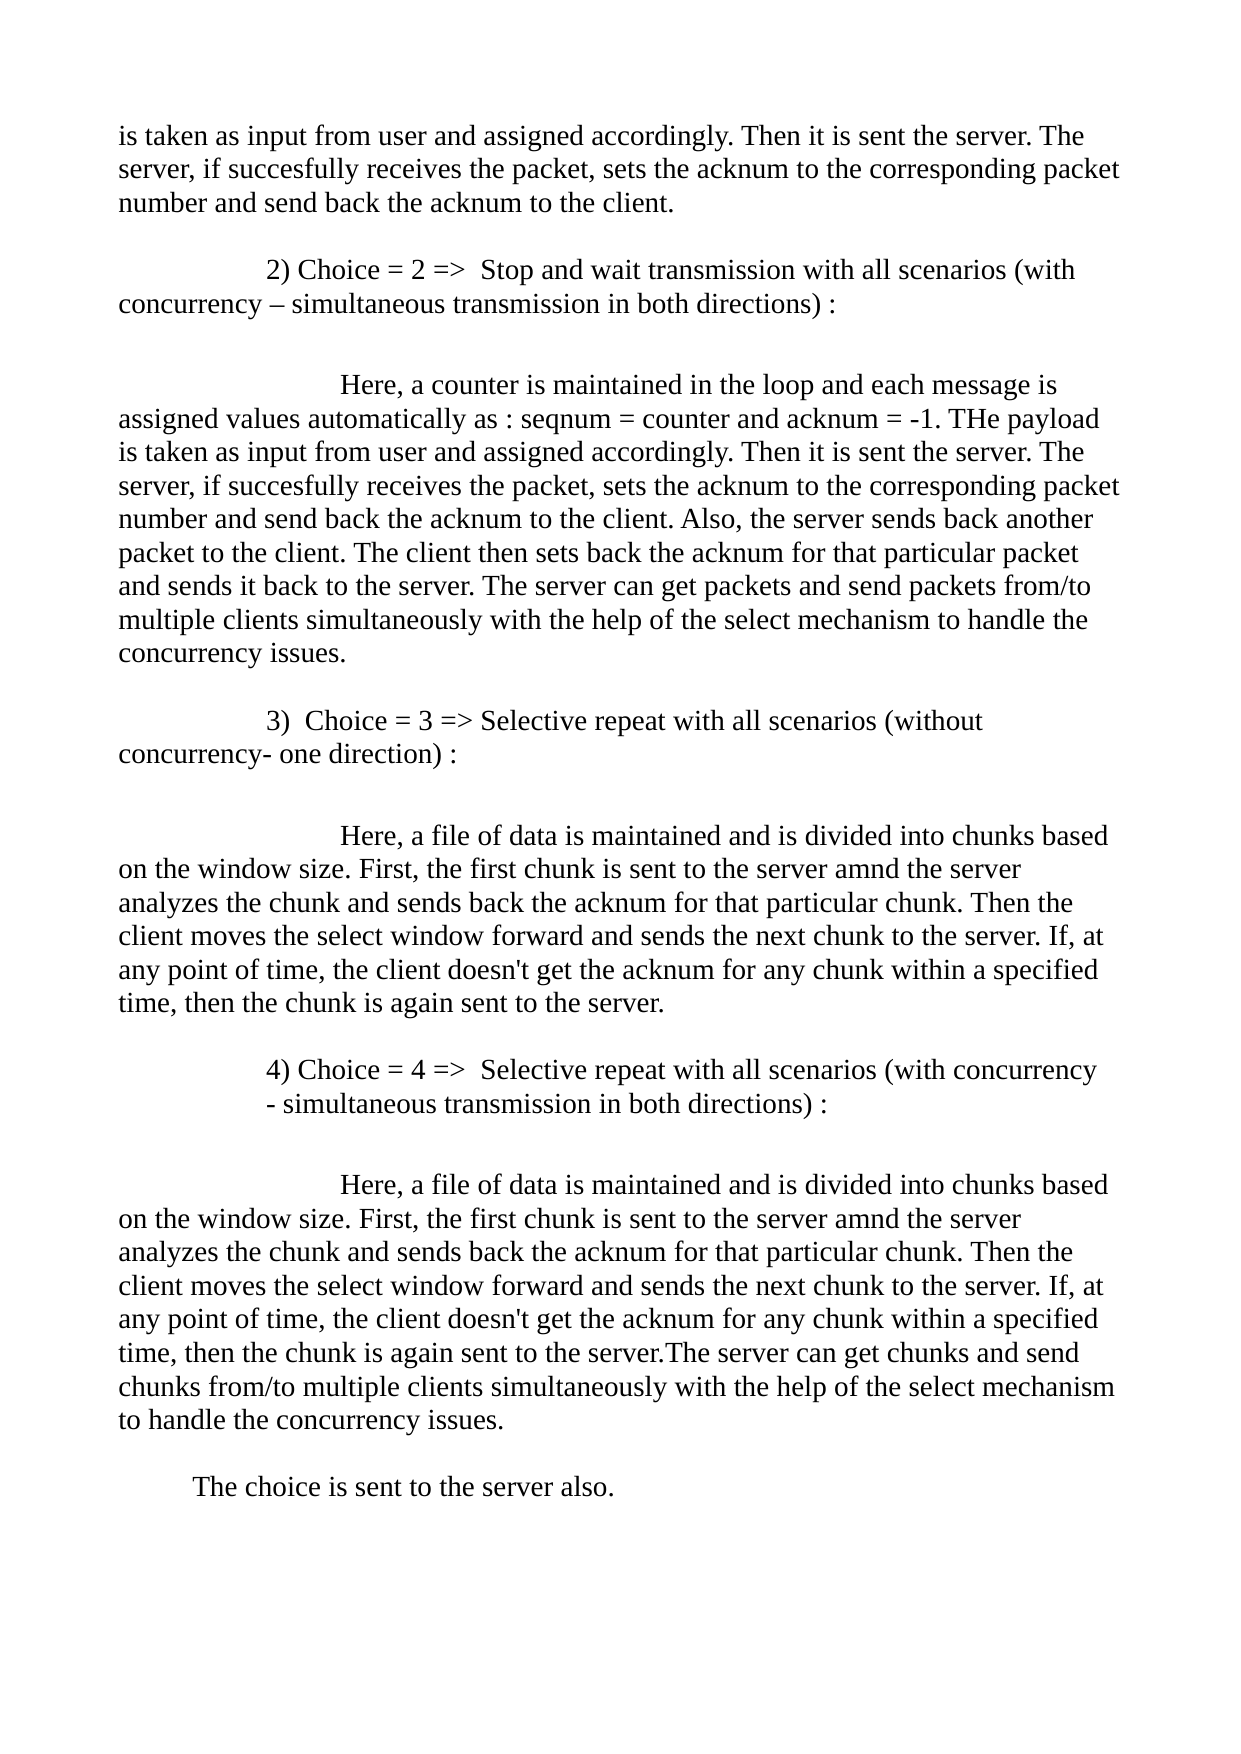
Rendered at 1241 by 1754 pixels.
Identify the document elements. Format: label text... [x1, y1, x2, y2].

text 3) Choice = 3 => Selective repeat with all scenarios (without concurrency- one direction) : [118, 703, 1122, 770]
text Here, a file of data is maintained and is divided into chunks based on the window size. First, the first chunk is sent to the server amnd the server analyzes the chunk and sends back the acknum for that particular chunk. Then the client moves the select window forward and sends the next chunk to the server. If, at any point of time, the client doesn't get the acknum for any chunk within a specified time, then the chunk is again sent to the server.The server can get chunks and send chunks from/to multiple clients simultaneously with the help of the select mechanism to handle the concurrency issues. [118, 1167, 1122, 1436]
text 4) Choice = 4 => Selective repeat with all scenarios (with concurrency [118, 1052, 1122, 1086]
text - simultaneous transmission in both directions) : [118, 1086, 1122, 1119]
text is taken as input from user and assigned accordingly. Then it is sent the server. The server, if succesfully receives the packet, sets the acknum to the corresponding packet number and send back the acknum to the client. [118, 118, 1122, 219]
text Here, a counter is maintained in the loop and each message is assigned values automatically as : seqnum = counter and acknum = -1. THe payload is taken as input from user and assigned accordingly. Then it is sent the server. The server, if succesfully receives the packet, sets the acknum to the corresponding packet number and send back the acknum to the client. Also, the server sends back another packet to the client. The client then sets back the acknum for that particular packet and sends it back to the server. The server can get packets and send packets from/to multiple clients simultaneously with the help of the select mechanism to handle the concurrency issues. [118, 367, 1122, 669]
text 2) Choice = 2 => Stop and wait transmission with all scenarios (with concurrency – simultaneous transmission in both directions) : [118, 252, 1122, 319]
text Here, a file of data is maintained and is divided into chunks based on the window size. First, the first chunk is sent to the server amnd the server analyzes the chunk and sends back the acknum for that particular chunk. Then the client moves the select window forward and sends the next chunk to the server. If, at any point of time, the client doesn't get the acknum for any chunk within a specified time, then the chunk is again sent to the server. [118, 818, 1122, 1019]
text The choice is sent to the server also. [118, 1469, 1122, 1503]
